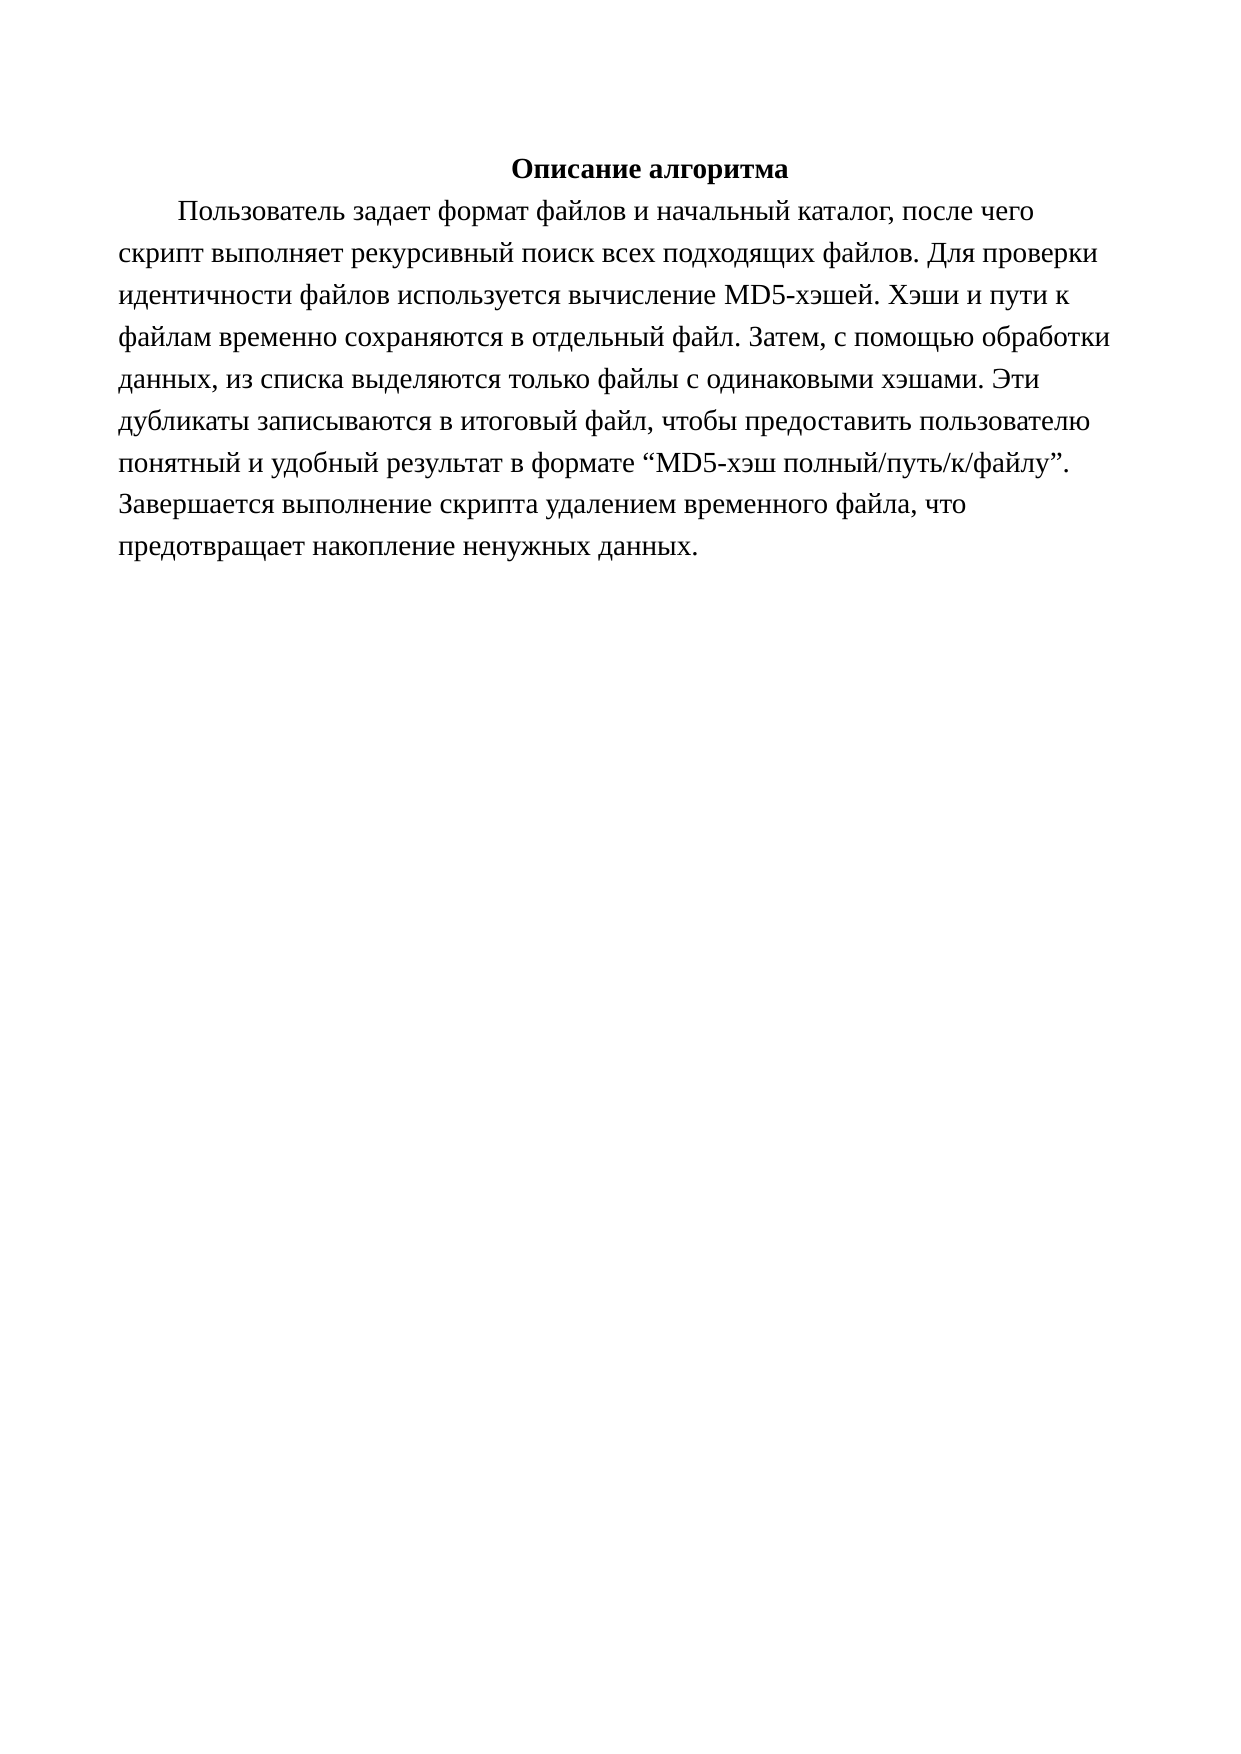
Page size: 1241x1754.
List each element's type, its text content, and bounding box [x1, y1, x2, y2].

text Описание алгоритма [118, 152, 1122, 185]
text Пользователь задает формат файлов и начальный каталог, после чего скрипт выполняет рекурсивный поиск всех подходящих файлов. Для проверки идентичности файлов используется вычисление MD5-хэшей. Хэши и пути к файлам временно сохраняются в отдельный файл. Затем, с помощью обработки данных, из списка выделяются только файлы с одинаковыми хэшами. Эти дубликаты записываются в итоговый файл, чтобы предоставить пользователю понятный и удобный результат в формате “MD5-хэш полный/путь/к/файлу”. Завершается выполнение скрипта удалением временного файла, что предотвращает накопление ненужных данных. [118, 193, 1122, 562]
